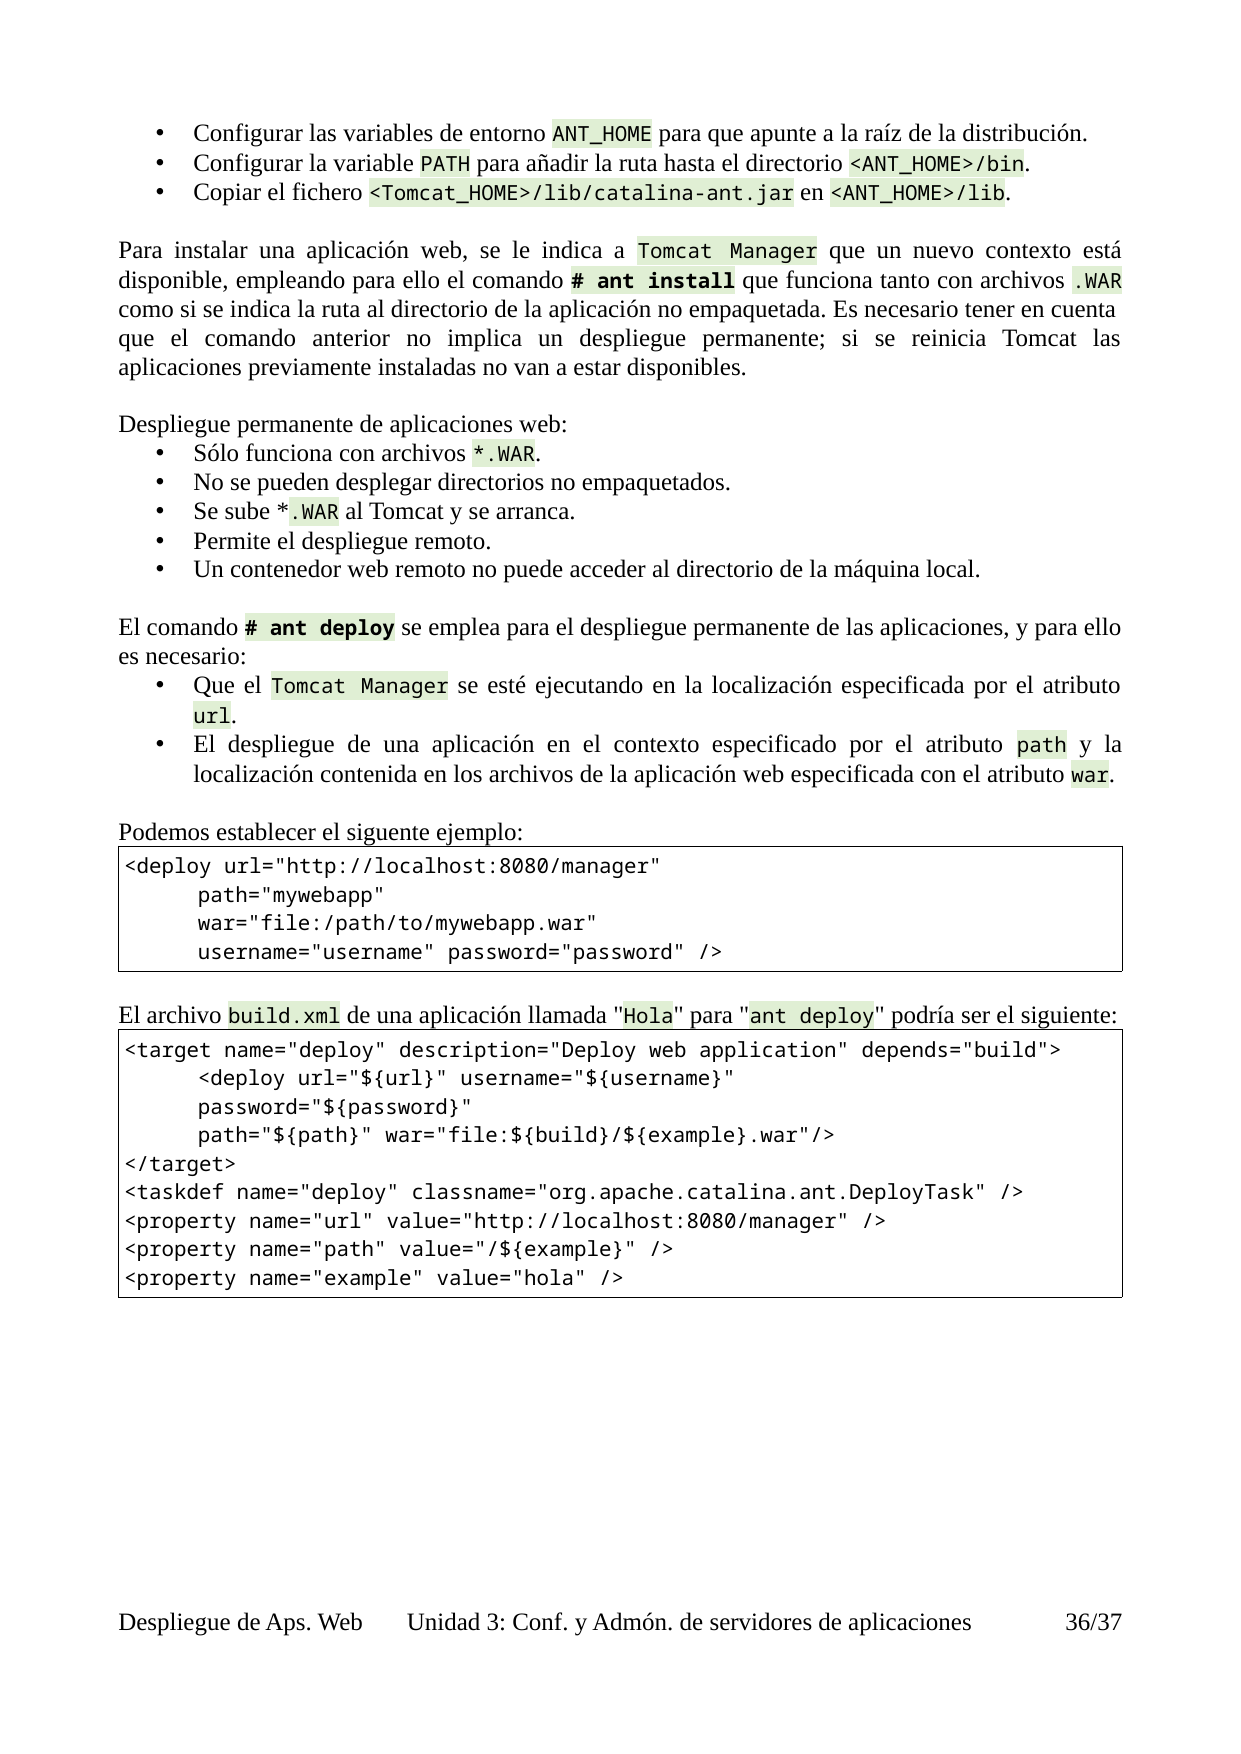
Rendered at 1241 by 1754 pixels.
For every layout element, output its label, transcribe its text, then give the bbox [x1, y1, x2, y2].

text El comando # ant deploy se emplea para el despliegue permanente de las aplicaciones, y para ello es necesario: [118, 612, 1122, 670]
text Despliegue permanente de aplicaciones web: [118, 409, 1122, 438]
text El archivo build.xml de una aplicación llamada "Hola" para "ant deploy" podría ser el siguiente: [118, 1000, 1122, 1029]
table_header <deploy url="http://localhost:8080/manager" path="mywebapp" war="file:/path/to/mywebapp.war" username="username" password="password" /> [119, 847, 1122, 971]
list Permite el despliegue remoto. [156, 526, 1122, 554]
list No se pueden desplegar directorios no empaquetados. [156, 467, 1122, 496]
table_header <target name="deploy" description="Deploy web application" depends="build"> <deploy url="${url}" username="${username}" password="${password}" path="${path}" war="file:${build}/${example}.war"/> </target> <taskdef name="deploy" classname="org.apache.catalina.ant.DeployTask" /> <property name="url" value="http://localhost:8080/manager" /> <property name="path" value="/${example}" /> <property name="example" value="hola" /> [119, 1030, 1122, 1297]
list Un contenedor web remoto no puede acceder al directorio de la máquina local. [156, 554, 1122, 583]
list Copiar el fichero <Tomcat_HOME>/lib/catalina-ant.jar en <ANT_HOME>/lib. [156, 177, 1122, 207]
list Que el Tomcat Manager se esté ejecutando en la localización especificada por el atributo url. [156, 670, 1122, 729]
list Configurar la variable PATH para añadir la ruta hasta el directorio <ANT_HOME>/bin. [156, 148, 1122, 177]
text Para instalar una aplicación web, se le indica a Tomcat Manager que un nuevo contexto está disponible, empleando para ello el comando # ant install que funciona tanto con archivos .WAR como si se indica la ruta al directorio de la aplicación no empaquetada. Es necesario tener en cuenta [118, 235, 1122, 323]
text que el comando anterior no implica un despliegue permanente; si se reinicia Tomcat las aplicaciones previamente instaladas no van a estar disponibles. [118, 323, 1122, 381]
list Se sube *.WAR al Tomcat y se arranca. [156, 496, 1122, 526]
text Podemos establecer el siguente ejemplo: [118, 817, 1122, 846]
list El despliegue de una aplicación en el contexto especificado por el atributo path y la localización contenida en los archivos de la aplicación web especificada con el atributo war. [156, 729, 1122, 788]
list Sólo funciona con archivos *.WAR. [156, 438, 1122, 467]
list Configurar las variables de entorno ANT_HOME para que apunte a la raíz de la distribución. [156, 118, 1122, 148]
